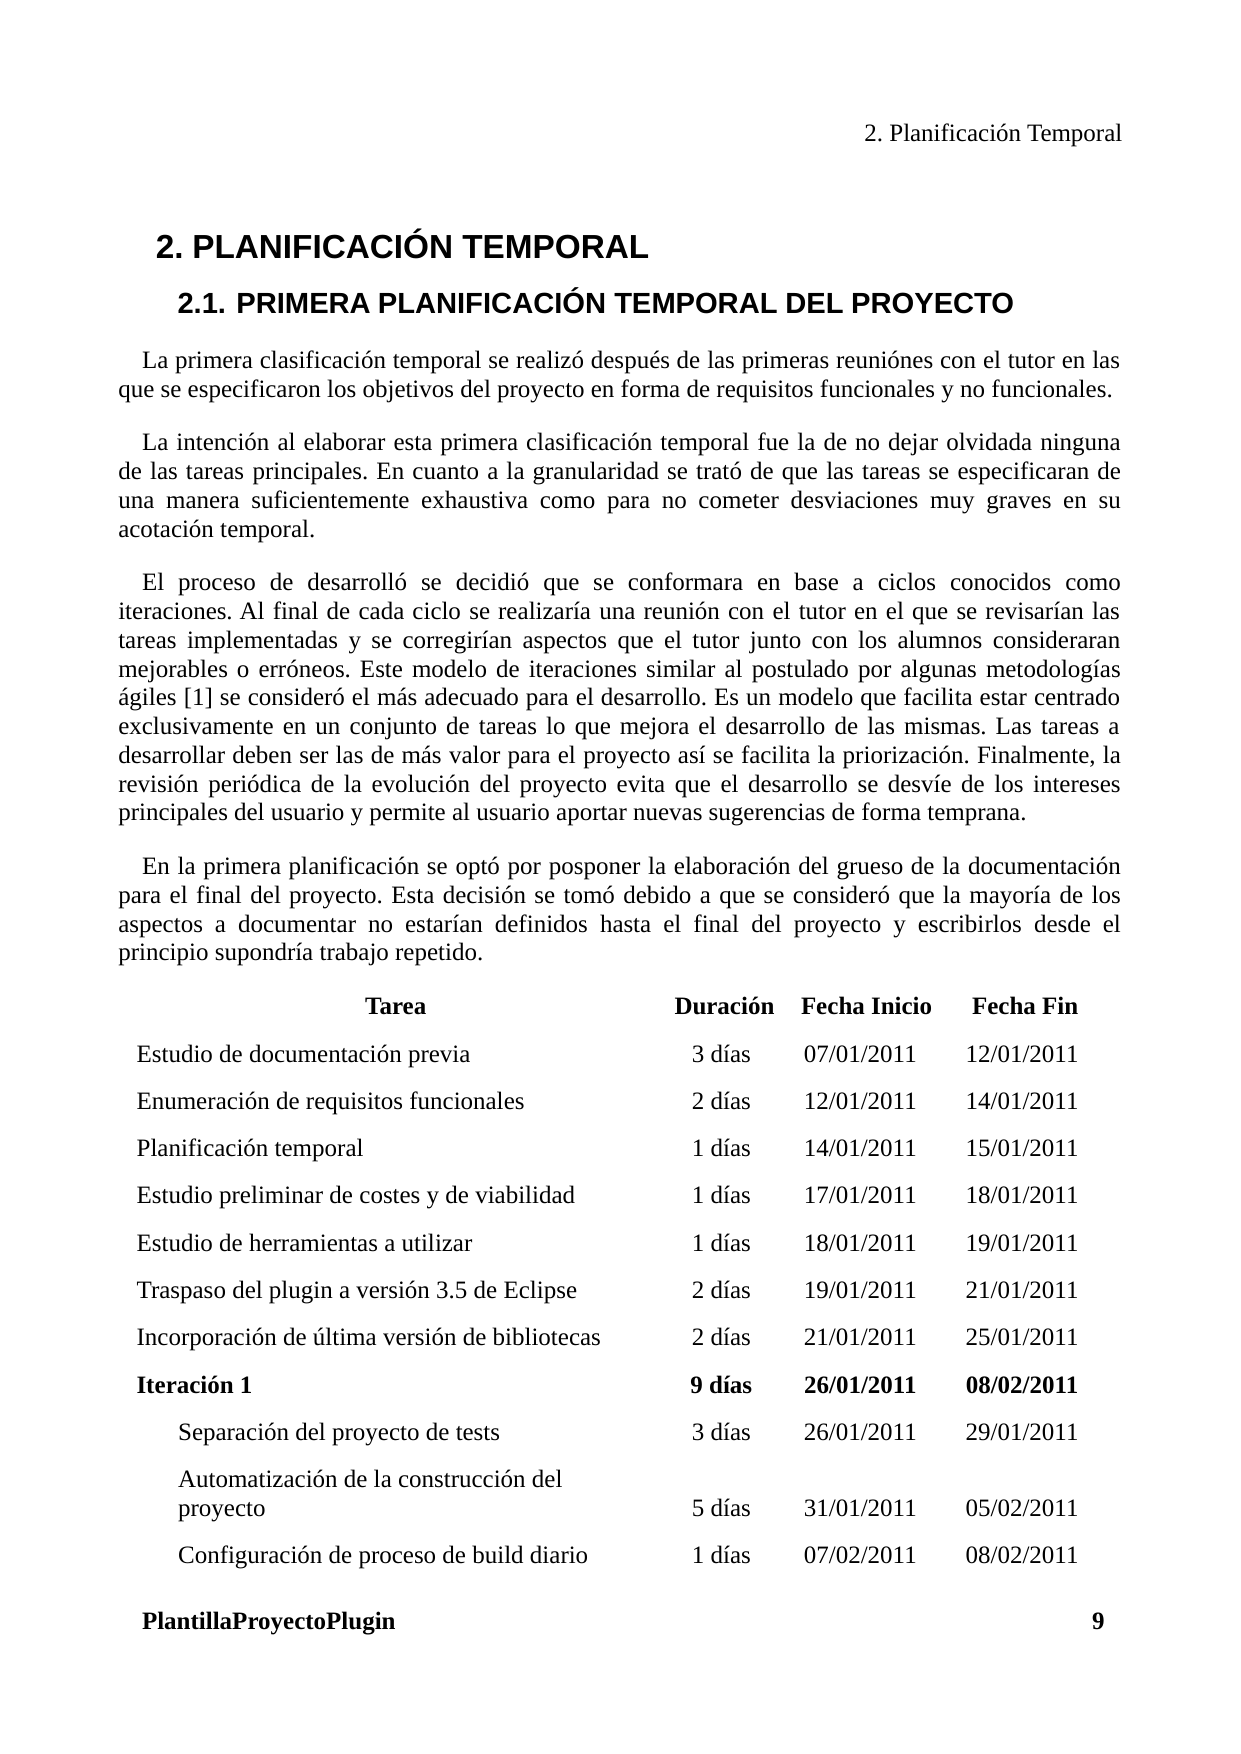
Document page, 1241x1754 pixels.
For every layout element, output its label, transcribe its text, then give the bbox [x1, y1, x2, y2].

table_cell 07/01/2011 [782, 1026, 938, 1073]
table_header Tarea [131, 979, 660, 1026]
table_cell 14/01/2011 [939, 1073, 1105, 1121]
table_cell 08/02/2011 [939, 1528, 1105, 1575]
table_cell 2 días [660, 1310, 782, 1357]
table_cell Estudio preliminar de costes y de viabilidad [131, 1168, 660, 1215]
table_cell 18/01/2011 [939, 1168, 1105, 1215]
table_cell 21/01/2011 [782, 1310, 938, 1357]
table_cell 2 días [660, 1073, 782, 1121]
table_cell 15/01/2011 [939, 1121, 1105, 1168]
table_cell 14/01/2011 [782, 1121, 938, 1168]
table_cell Separación del proyecto de tests [131, 1404, 660, 1452]
table_cell Estudio de herramientas a utilizar [131, 1215, 660, 1262]
table_cell 25/01/2011 [939, 1310, 1105, 1357]
table_cell 1 días [660, 1121, 782, 1168]
subtitle Planificación Temporal [156, 227, 1122, 266]
table_cell 17/01/2011 [782, 1168, 938, 1215]
table_cell 26/01/2011 [782, 1357, 938, 1404]
text El proceso de desarrolló se decidió que se conformara en base a ciclos conocidos como iteraciones. Al final de cada ciclo se realizaría una reunión con el tutor en el que se revisarían las tareas implementadas y se corregirían aspectos que el tutor junto con los alumnos consideraran mejorables o erróneos. Este modelo de iteraciones similar al postulado por algunas metodologías ágiles [1] se consideró el más adecuado para el desarrollo. Es un modelo que facilita estar centrado exclusivamente en un conjunto de tareas lo que mejora el desarrollo de las mismas. Las tareas a desarrollar deben ser las de más valor para el proyecto así se facilita la priorización. Finalmente, la revisión periódica de la evolución del proyecto evita que el desarrollo se desvíe de los intereses principales del usuario y permite al usuario aportar nuevas sugerencias de forma temprana. [118, 567, 1122, 826]
table_cell 3 días [660, 1026, 782, 1073]
table_cell 1 días [660, 1168, 782, 1215]
table_header Fecha Inicio [782, 979, 938, 1026]
table_cell 05/02/2011 [939, 1452, 1105, 1528]
table_cell 12/01/2011 [782, 1073, 938, 1121]
table_header Duración [660, 979, 782, 1026]
text La primera clasificación temporal se realizó después de las primeras reuniónes con el tutor en las que se especificaron los objetivos del proyecto en forma de requisitos funcionales y no funcionales. [118, 345, 1122, 402]
table_cell 19/01/2011 [939, 1215, 1105, 1262]
text La intención al elaborar esta primera clasificación temporal fue la de no dejar olvidada ninguna de las tareas principales. En cuanto a la granularidad se trató de que las tareas se especificaran de una manera suficientemente exhaustiva como para no cometer desviaciones muy graves en su acotación temporal. [118, 427, 1122, 542]
table_cell 31/01/2011 [782, 1452, 938, 1528]
table_cell Incorporación de última versión de bibliotecas [131, 1310, 660, 1357]
text En la primera planificación se optó por posponer la elaboración del grueso de la documentación para el final del proyecto. Esta decisión se tomó debido a que se consideró que la mayoría de los aspectos a documentar no estarían definidos hasta el final del proyecto y escribirlos desde el principio supondría trabajo repetido. [118, 851, 1122, 966]
table_cell Traspaso del plugin a versión 3.5 de Eclipse [131, 1263, 660, 1310]
table_header Fecha Fin [939, 979, 1105, 1026]
table_cell 1 días [660, 1528, 782, 1575]
table_cell 5 días [660, 1452, 782, 1528]
table_cell 18/01/2011 [782, 1215, 938, 1262]
table_cell 9 días [660, 1357, 782, 1404]
table_cell 3 días [660, 1404, 782, 1452]
table_cell Automatización de la construcción del proyecto [131, 1452, 660, 1528]
subtitle Primera planificación temporal del proyecto [177, 286, 1122, 320]
table_cell Estudio de documentación previa [131, 1026, 660, 1073]
table_cell 1 días [660, 1215, 782, 1262]
table_cell 29/01/2011 [939, 1404, 1105, 1452]
table_cell 26/01/2011 [782, 1404, 938, 1452]
table_cell Planificación temporal [131, 1121, 660, 1168]
table_cell 19/01/2011 [782, 1263, 938, 1310]
table_cell 07/02/2011 [782, 1528, 938, 1575]
table_cell 21/01/2011 [939, 1263, 1105, 1310]
table_cell 2 días [660, 1263, 782, 1310]
table_cell Iteración 1 [131, 1357, 660, 1404]
table_cell Enumeración de requisitos funcionales [131, 1073, 660, 1121]
table_cell 08/02/2011 [939, 1357, 1105, 1404]
table_cell 12/01/2011 [939, 1026, 1105, 1073]
table_cell Configuración de proceso de build diario [131, 1528, 660, 1575]
